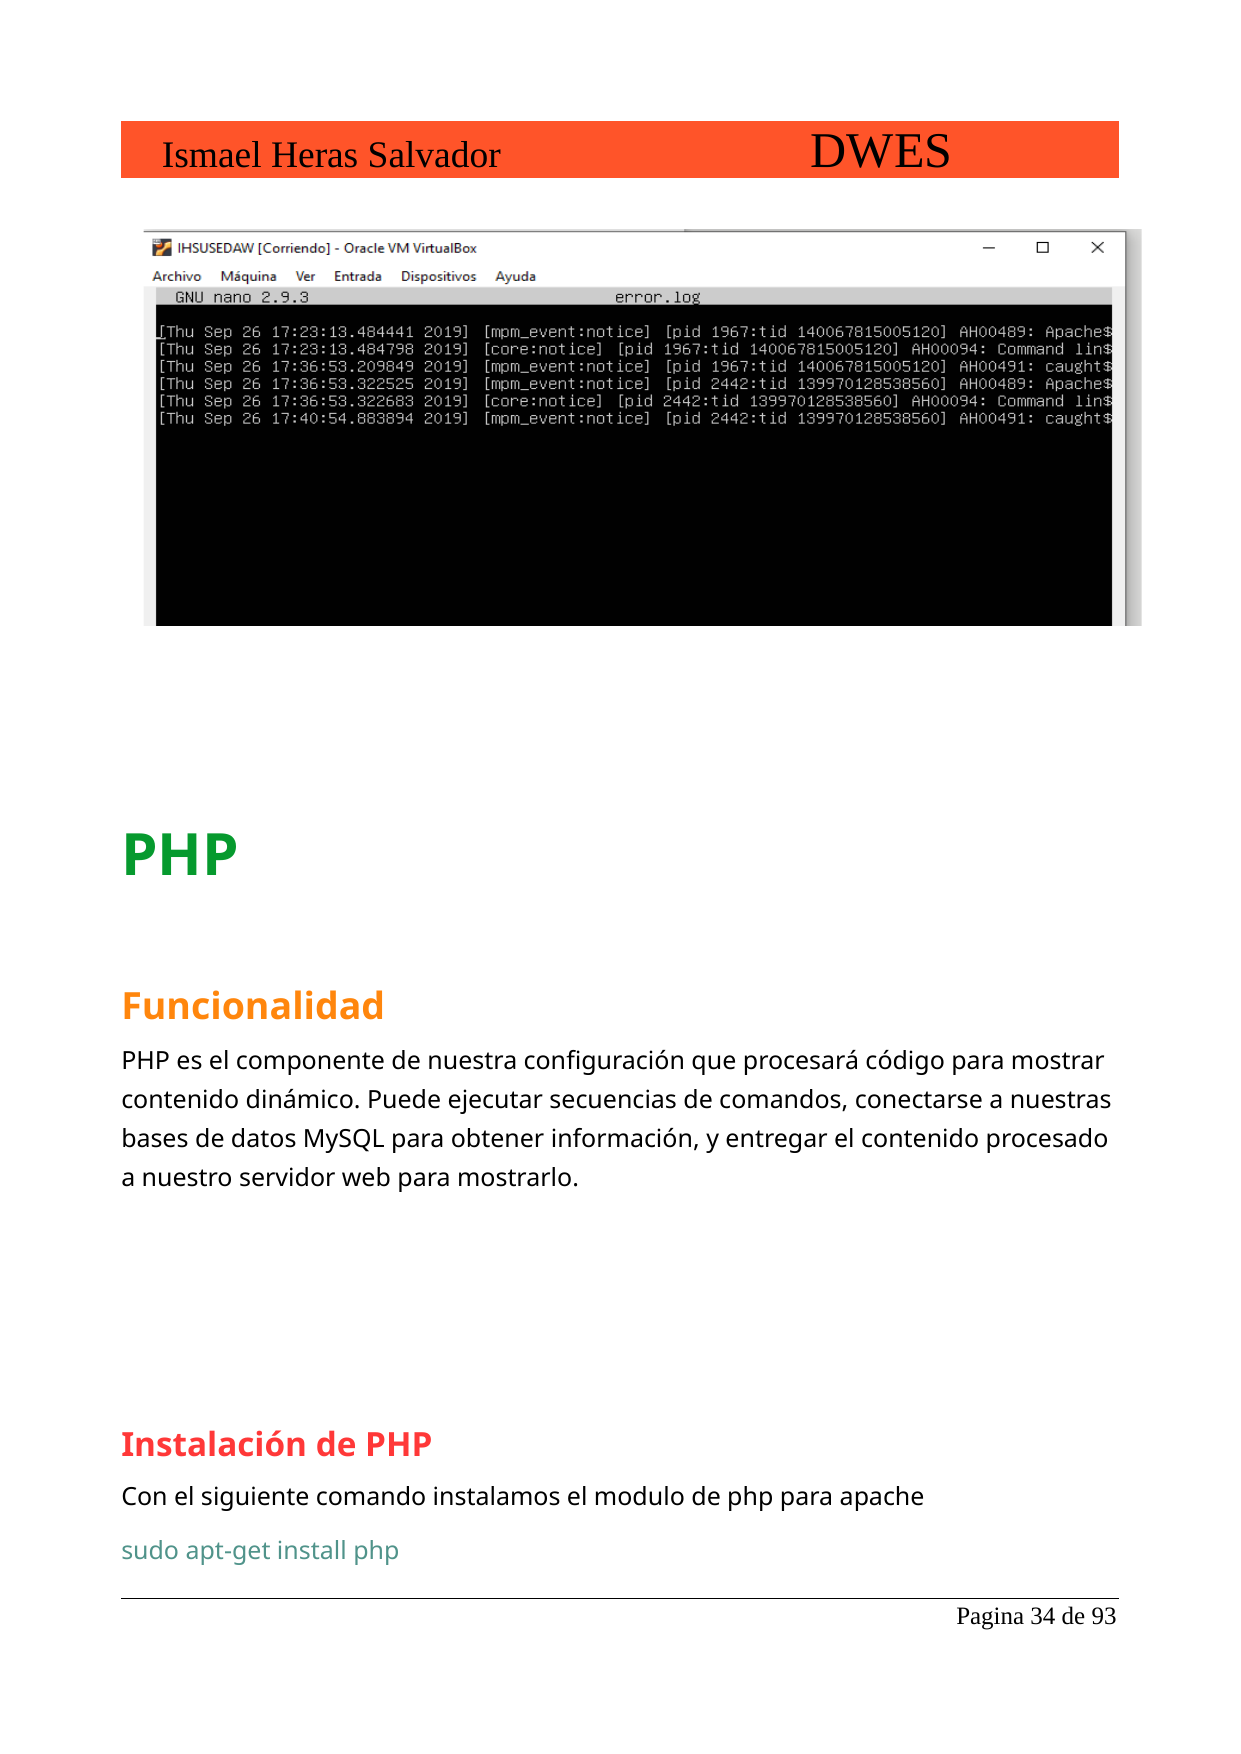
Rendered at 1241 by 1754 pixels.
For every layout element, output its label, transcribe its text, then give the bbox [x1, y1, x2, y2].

subtitle Instalación de PHP [121, 1421, 1119, 1466]
subtitle PHP [121, 812, 1119, 892]
text Con el siguiente comando instalamos el modulo de php para apache [121, 1479, 1119, 1513]
picture [143, 229, 1142, 626]
text PHP es el componente de nuestra configuración que procesará código para mostrar contenido dinámico. Puede ejecutar secuencias de comandos, conectarse a nuestras bases de datos MySQL para obtener información, y entregar el contenido procesado a nuestro servidor web para mostrarlo. [121, 1043, 1119, 1194]
text sudo apt-get install php [121, 1533, 1119, 1567]
subtitle Funcionalidad [121, 979, 1119, 1030]
